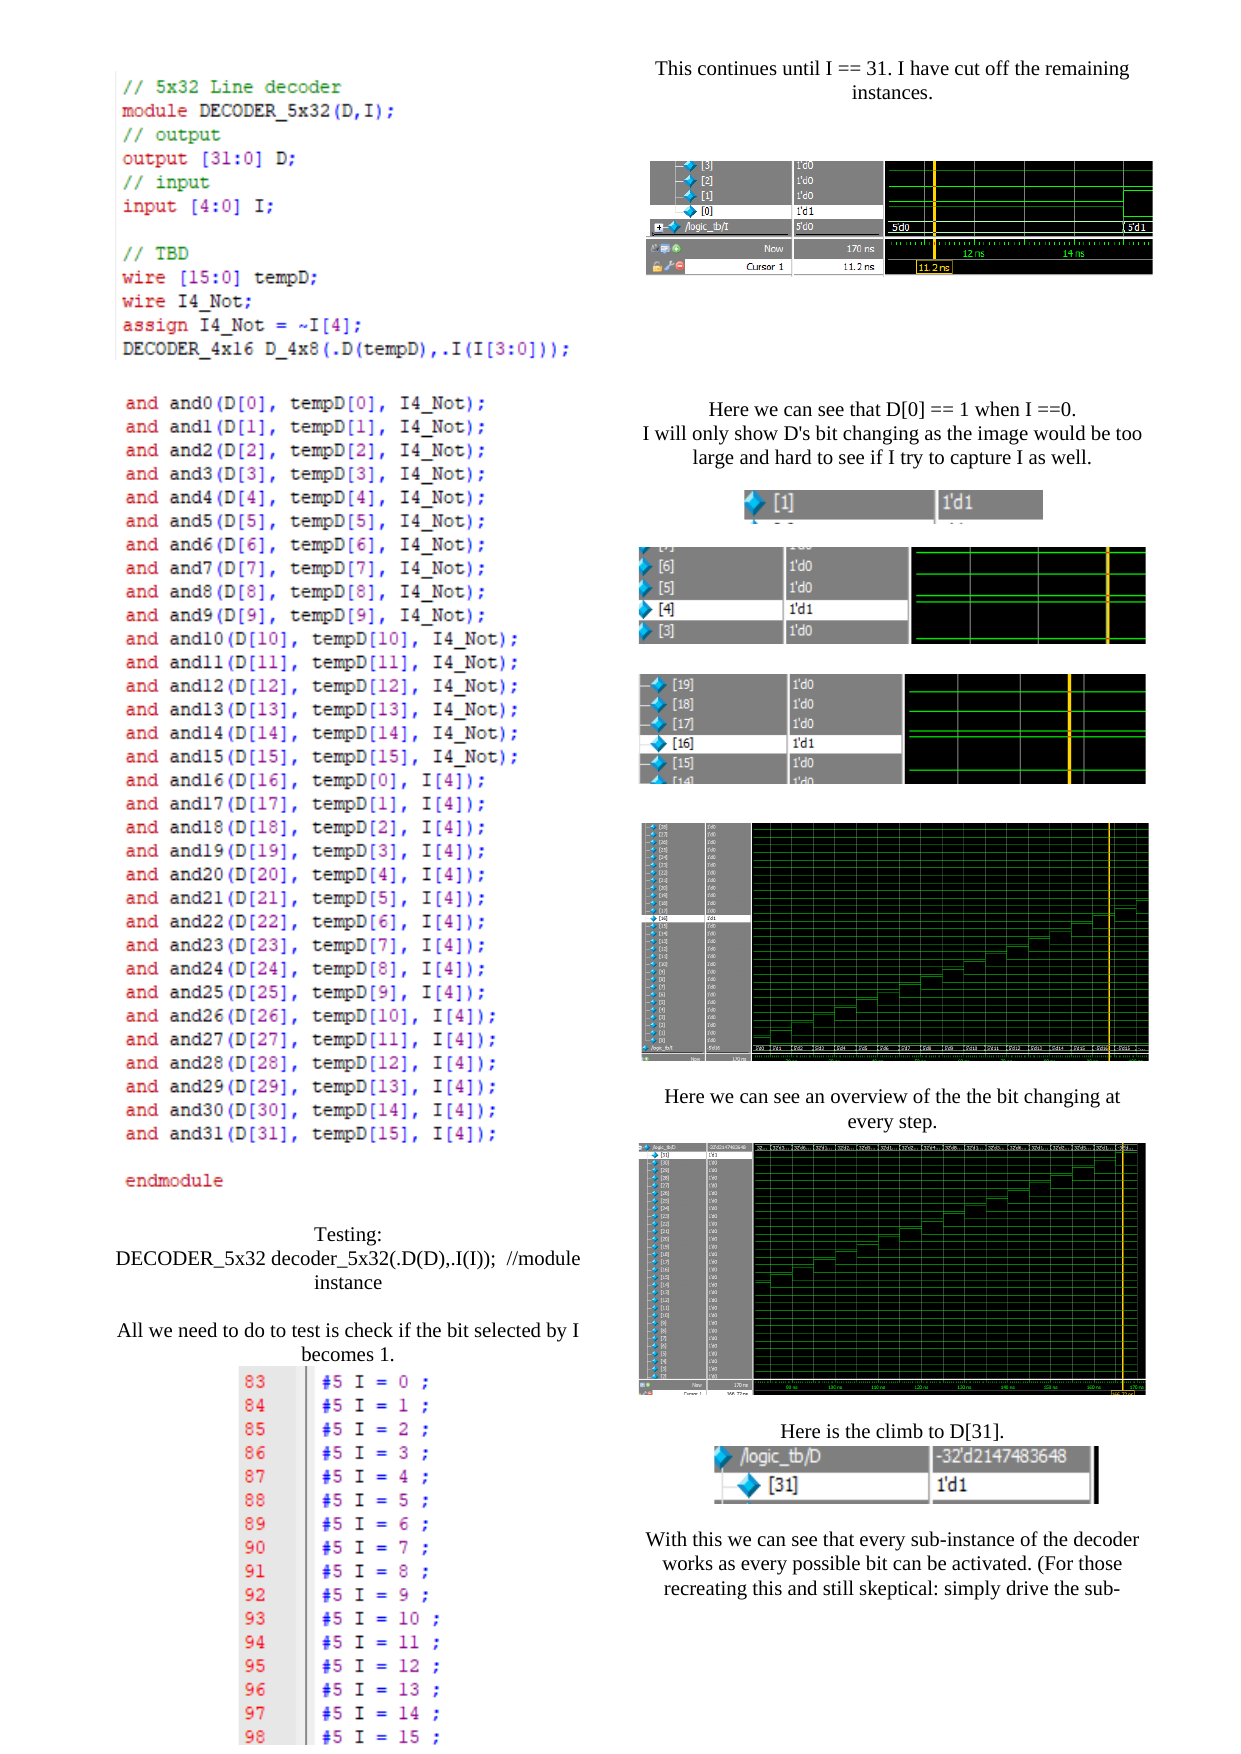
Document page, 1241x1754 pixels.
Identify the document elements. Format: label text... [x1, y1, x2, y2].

text All we need to do to test is check if the bit selected by I becomes 1. [94, 1318, 601, 1366]
text Here is the climb to D[31]. [639, 1419, 1146, 1443]
text This continues until I == 31. I have cut off the remaining instances. [639, 56, 1146, 104]
text Testing: [94, 1222, 601, 1246]
text Here we can see an overview of the the bit changing at every step. [639, 1084, 1146, 1133]
text Here we can see that D[0] == 1 when I ==0. I will only show D's bit changing as the image would be too large and hard to see if I try to capture I as well. [639, 397, 1146, 469]
text With this we can see that every sub-instance of the decoder works as every possible bit can be activated. (For those recreating this and still skeptical: simply drive the sub- [639, 1527, 1146, 1599]
text DECODER_5x32 decoder_5x32(.D(D),.I(I)); //module instance [94, 1246, 601, 1294]
